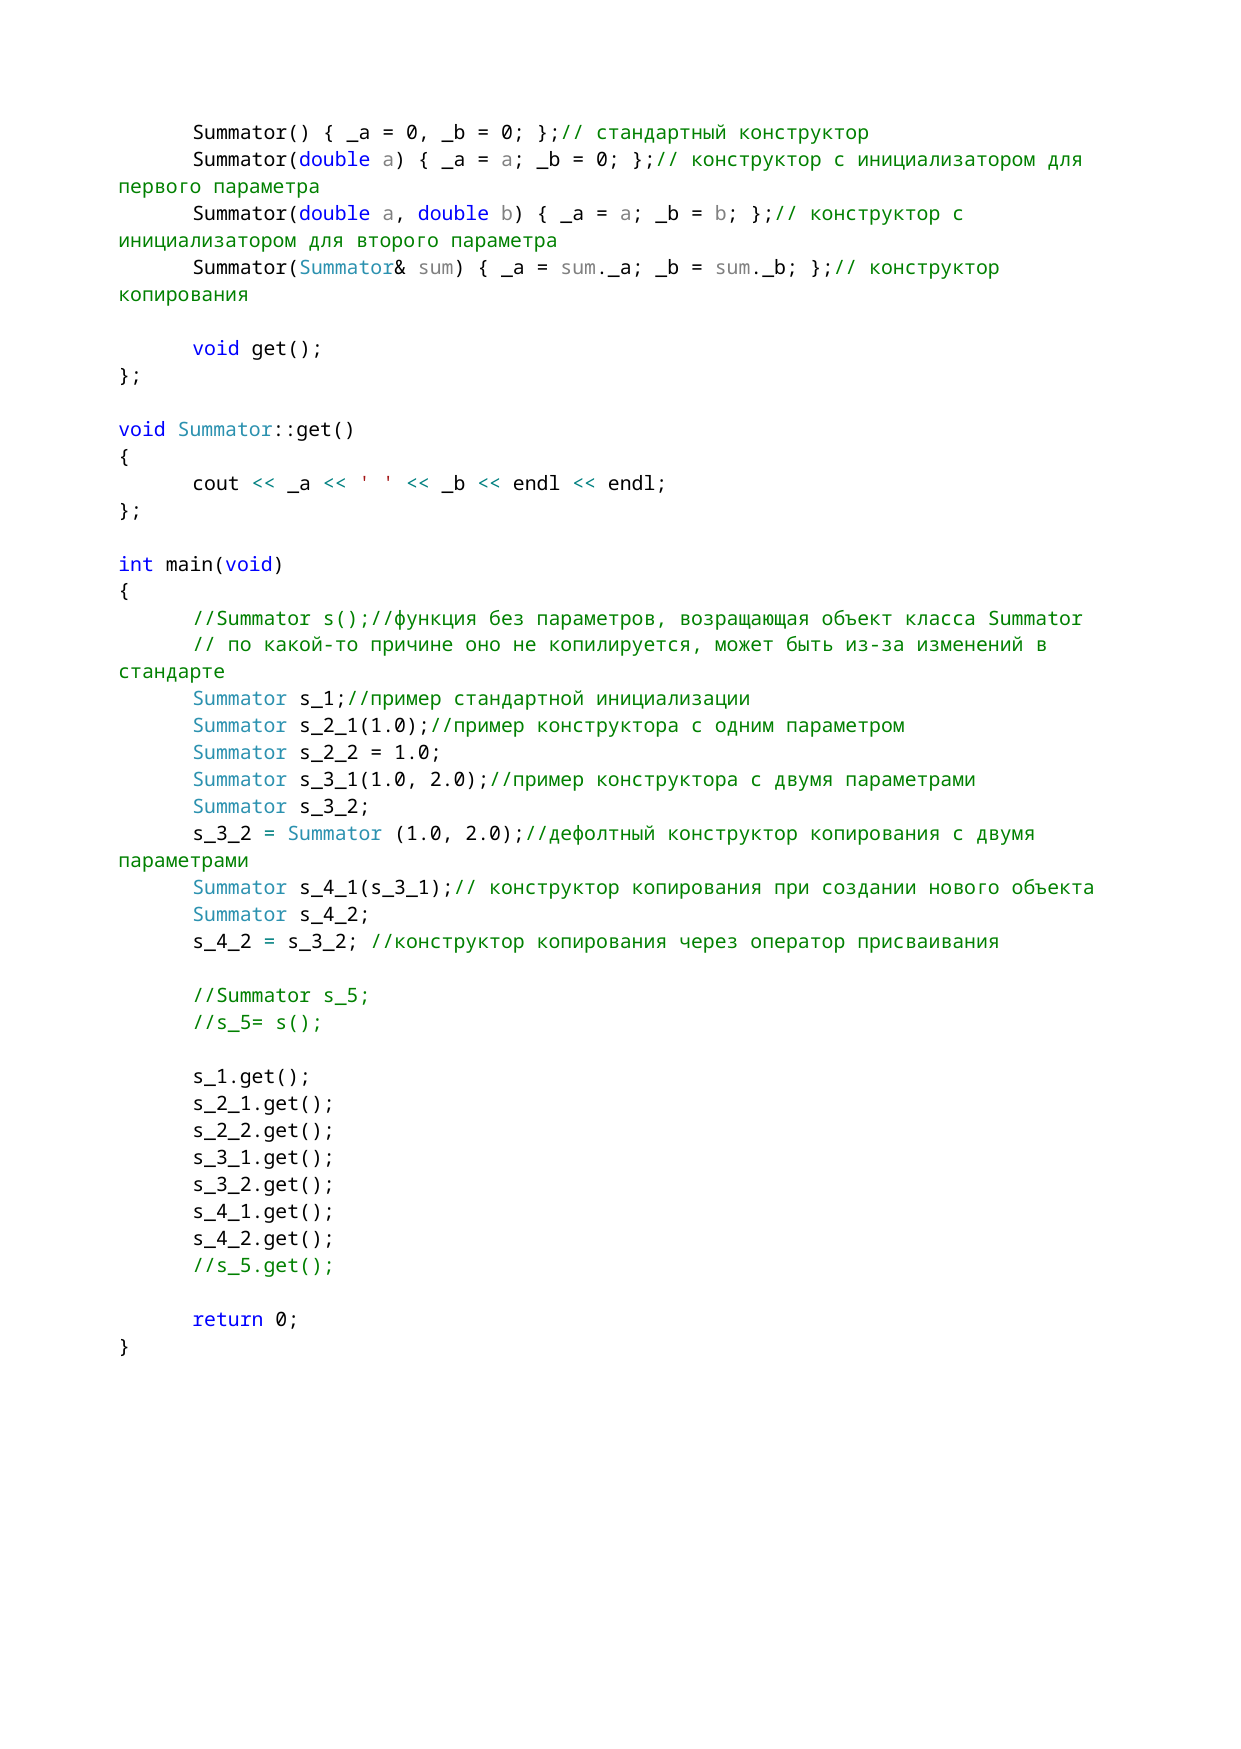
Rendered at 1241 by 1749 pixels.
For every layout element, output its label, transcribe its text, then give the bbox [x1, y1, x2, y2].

text s_2_2.get(); [118, 1116, 1122, 1143]
text //s_5= s(); [118, 1008, 1122, 1035]
text Summator s_4_1(s_3_1);// конструктор копирования при создании нового объекта [118, 873, 1122, 901]
text s_3_2 = Summator (1.0, 2.0);//дефолтный конструктор копирования с двумя параметрами [118, 819, 1122, 873]
text s_1.get(); [118, 1062, 1122, 1089]
text Summator(Summator& sum) { _a = sum._a; _b = sum._b; };// конструктор копирования [118, 253, 1122, 307]
text s_4_2 = s_3_2; //конструктор копирования через оператор присваивания [118, 927, 1122, 954]
text return 0; [118, 1305, 1122, 1332]
text void Summator::get() [118, 415, 1122, 442]
text s_3_2.get(); [118, 1170, 1122, 1197]
text Summator(double a, double b) { _a = a; _b = b; };// конструктор с инициализатором для второго параметра [118, 199, 1122, 253]
text cout << _a << ' ' << _b << endl << endl; [118, 469, 1122, 496]
text } [118, 1332, 1122, 1359]
text s_4_2.get(); [118, 1224, 1122, 1251]
text }; [118, 496, 1122, 523]
text Summator s_3_1(1.0, 2.0);//пример конструктора с двумя параметрами [118, 766, 1122, 793]
text Summator s_2_1(1.0);//пример конструктора с одним параметром [118, 712, 1122, 739]
text { [118, 577, 1122, 604]
text Summator s_1;//пример стандартной инициализации [118, 685, 1122, 712]
text int main(void) [118, 550, 1122, 577]
text Summator(double a) { _a = a; _b = 0; };// конструктор с инициализатором для первого параметра [118, 145, 1122, 199]
text }; [118, 361, 1122, 388]
text { [118, 442, 1122, 469]
text Summator s_4_2; [118, 901, 1122, 927]
text //s_5.get(); [118, 1251, 1122, 1278]
text Summator s_2_2 = 1.0; [118, 739, 1122, 766]
text //Summator s_5; [118, 981, 1122, 1008]
text s_2_1.get(); [118, 1089, 1122, 1116]
text s_3_1.get(); [118, 1143, 1122, 1170]
text s_4_1.get(); [118, 1197, 1122, 1224]
text void get(); [118, 334, 1122, 361]
text //Summator s();//функция без параметров, возращающая объект класса Summator [118, 604, 1122, 631]
text Summator() { _a = 0, _b = 0; };// стандартный конструктор [118, 118, 1122, 145]
text // по какой-то причине оно не копилируется, может быть из-за изменений в стандарте [118, 631, 1122, 685]
text Summator s_3_2; [118, 793, 1122, 819]
